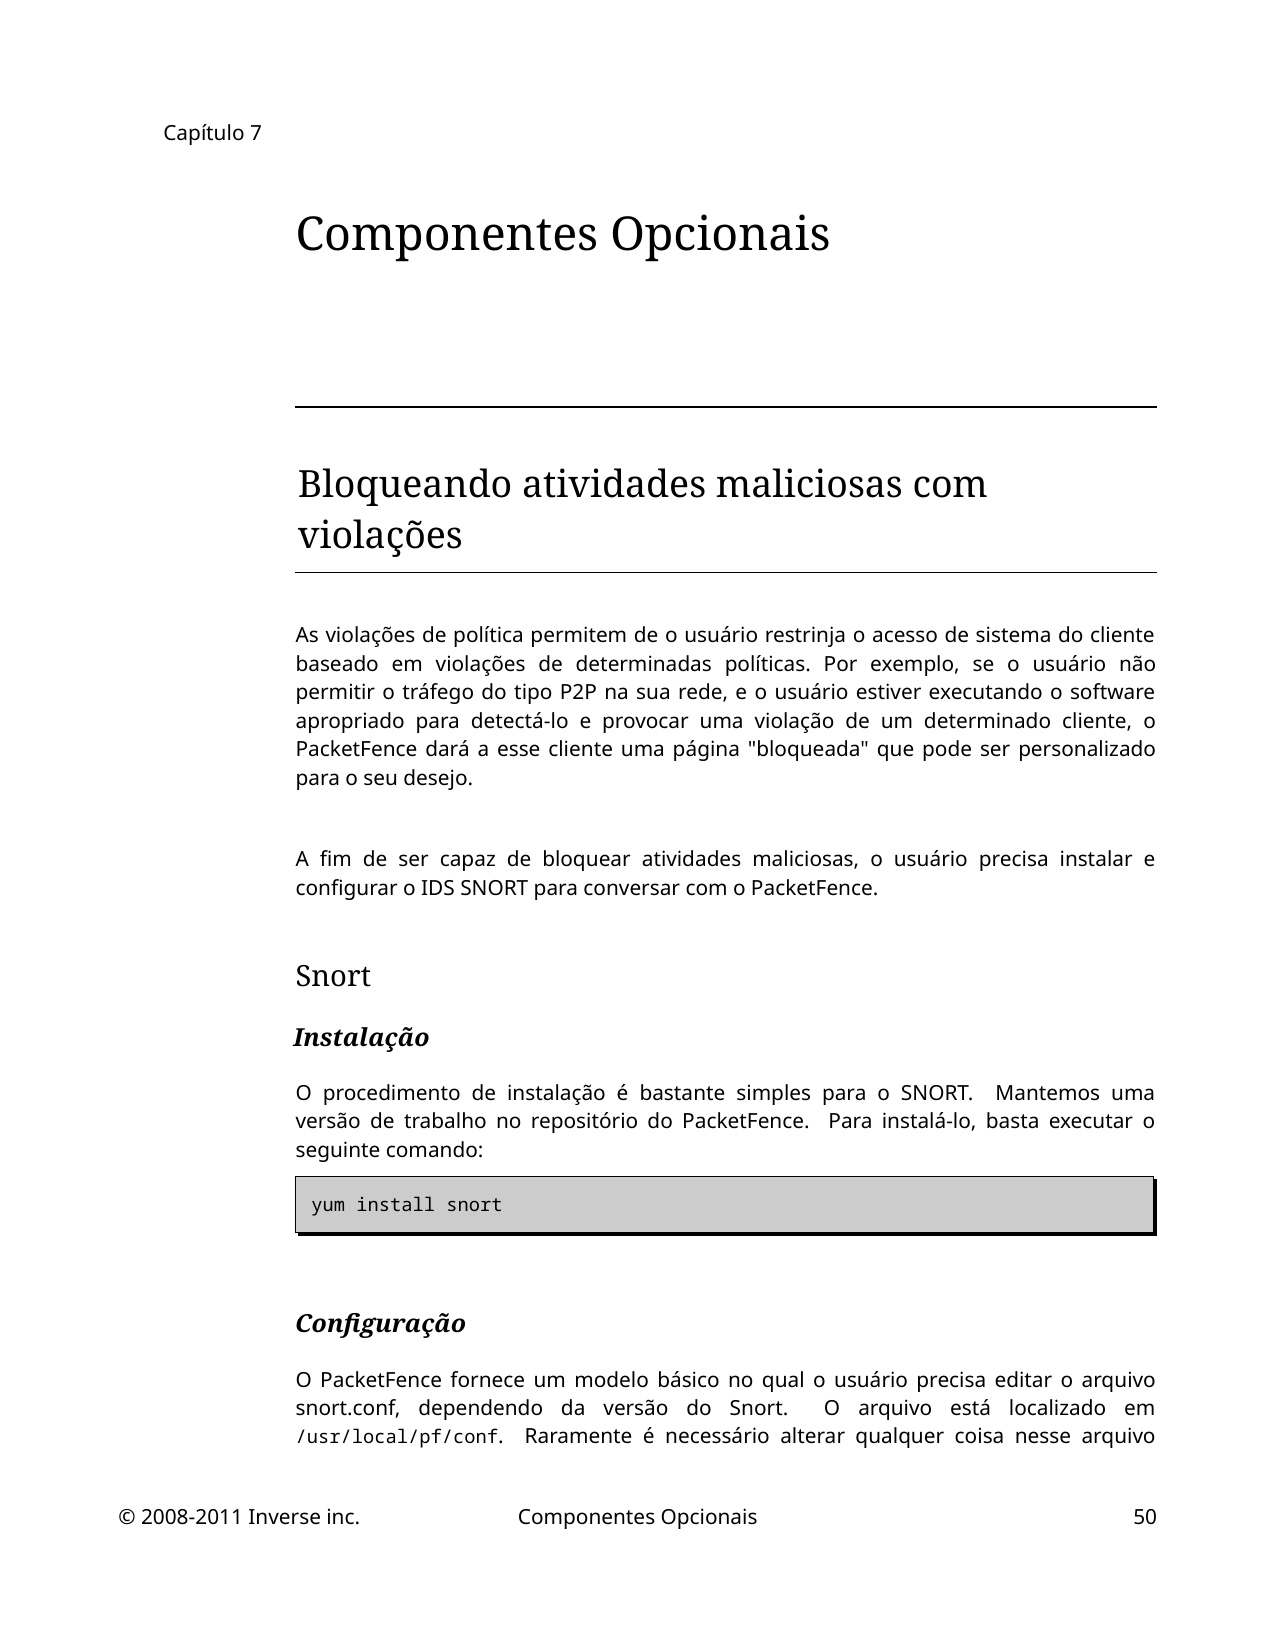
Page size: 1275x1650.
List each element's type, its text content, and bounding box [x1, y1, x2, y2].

text O procedimento de instalação é bastante simples para o SNORT. Mantemos uma versão de trabalho no repositório do PacketFence. Para instalá-lo, basta executar o seguinte comando: [295, 1078, 1157, 1163]
subtitle Configuração [257, 1306, 1157, 1340]
text As violações de política permitem de o usuário restrinja o acesso de sistema do cliente baseado em violações de determinadas políticas. Por exemplo, se o usuário não permitir o tráfego do tipo P2P na sua rede, e o usuário estiver executando o software apropriado para detectá-lo e provocar uma violação de um determinado cliente, o PacketFence dará a esse cliente uma página "bloqueada" que pode ser personalizado para o seu desejo. [295, 621, 1157, 791]
subtitle Instalação [256, 1019, 1157, 1053]
subtitle Componentes Opcionais [295, 201, 1157, 406]
text A fim de ser capaz de bloquear atividades maliciosas, o usuário precisa instalar e configurar o IDS SNORT para conversar com o PacketFence. [295, 844, 1157, 901]
subtitle Snort [295, 955, 1157, 994]
subtitle Bloqueando atividades maliciosas com violações [295, 458, 1157, 572]
text yum install snort [296, 1177, 1153, 1232]
text O PacketFence fornece um modelo básico no qual o usuário precisa editar o arquivo snort.conf, dependendo da versão do Snort. O arquivo está localizado em /usr/local/pf/conf. Raramente é necessário alterar qualquer coisa nesse arquivo [295, 1365, 1157, 1450]
